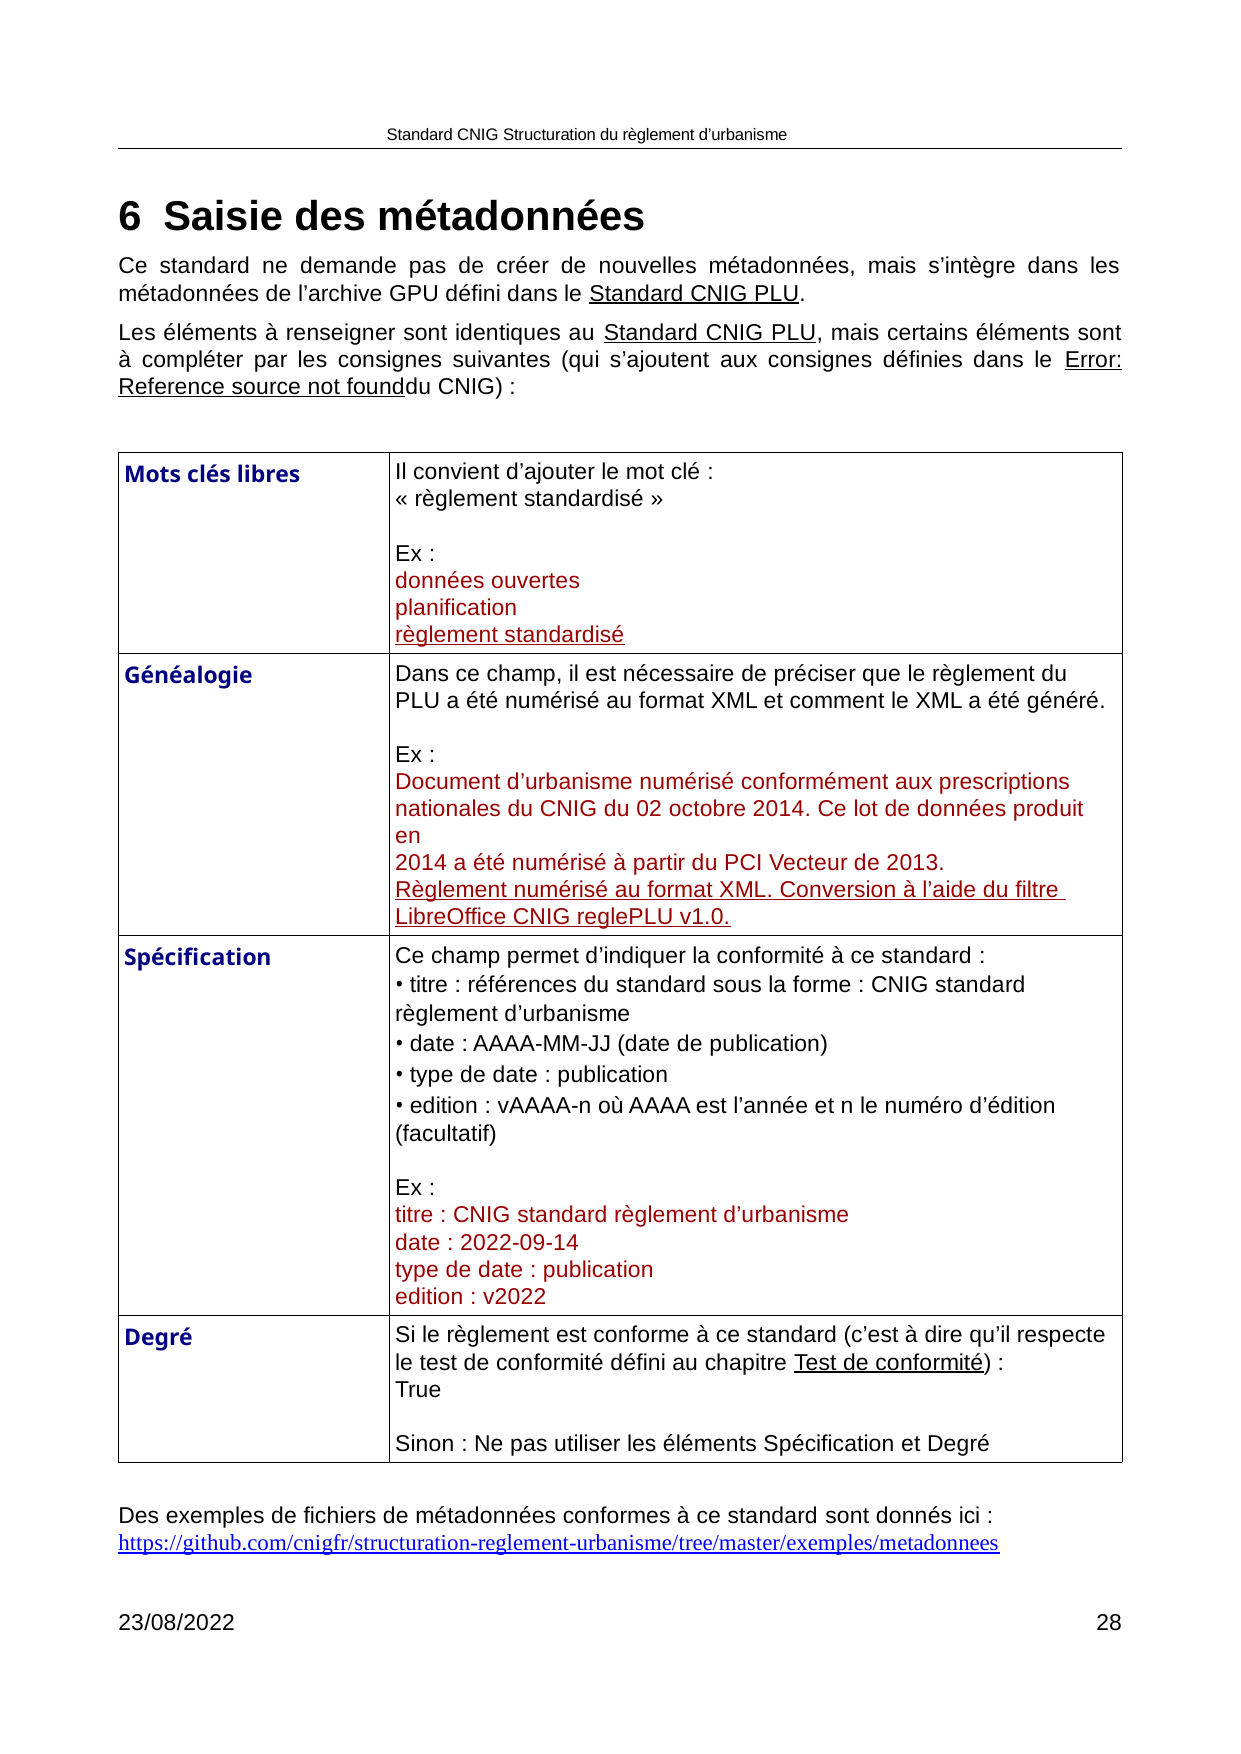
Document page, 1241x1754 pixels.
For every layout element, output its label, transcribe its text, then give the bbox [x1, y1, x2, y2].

table_cell Ce champ permet d’indiquer la conformité à ce standard : • titre : références du standard sous la forme : CNIG standard règlement d’urbanisme • date : AAAA-MM-JJ (date de publication) • type de date : publication • edition : vAAAA-n où AAAA est l’année et n le numéro d’édition (facultatif) Ex : titre : CNIG standard règlement d’urbanisme date : 2022-09-14 type de date : publication edition : v2022 [390, 936, 1122, 1315]
table_cell Degré [119, 1316, 389, 1462]
table_header Il convient d’ajouter le mot clé : « règlement standardisé » Ex : données ouvertes planification règlement standardisé [390, 453, 1122, 653]
table_header Mots clés libres [119, 453, 389, 653]
table_cell Dans ce champ, il est nécessaire de préciser que le règlement du PLU a été numérisé au format XML et comment le XML a été généré. Ex : Document d’urbanisme numérisé conformément aux prescriptions nationales du CNIG du 02 octobre 2014. Ce lot de données produit en 2014 a été numérisé à partir du PCI Vecteur de 2013. Règlement numérisé au format XML. Conversion à l’aide du filtre LibreOffice CNIG reglePLU v1.0. [390, 654, 1122, 935]
text Ce standard ne demande pas de créer de nouvelles métadonnées, mais s’intègre dans les métadonnées de l’archive GPU défini dans le Standard CNIG PLU. [118, 252, 1122, 306]
subtitle Saisie des métadonnées [118, 192, 1122, 239]
table_cell Si le règlement est conforme à ce standard (c’est à dire qu’il respecte le test de conformité défini au chapitre Test de conformité) : True Sinon : Ne pas utiliser les éléments Spécification et Degré [390, 1316, 1122, 1462]
table_cell Spécification [119, 936, 389, 1315]
text Des exemples de fichiers de métadonnées conformes à ce standard sont donnés ici : https://github.com/cnigfr/structuration-reglement-urbanisme/tree/master/exemples/metadonnees [118, 1502, 1122, 1556]
text Les éléments à renseigner sont identiques au Standard CNIG PLU, mais certains éléments sont à compléter par les consignes suivantes (qui s’ajoutent aux consignes définies dans le Erreur : source de la référence non trouvéedu CNIG) : [118, 318, 1122, 400]
table_cell Généalogie [119, 654, 389, 935]
